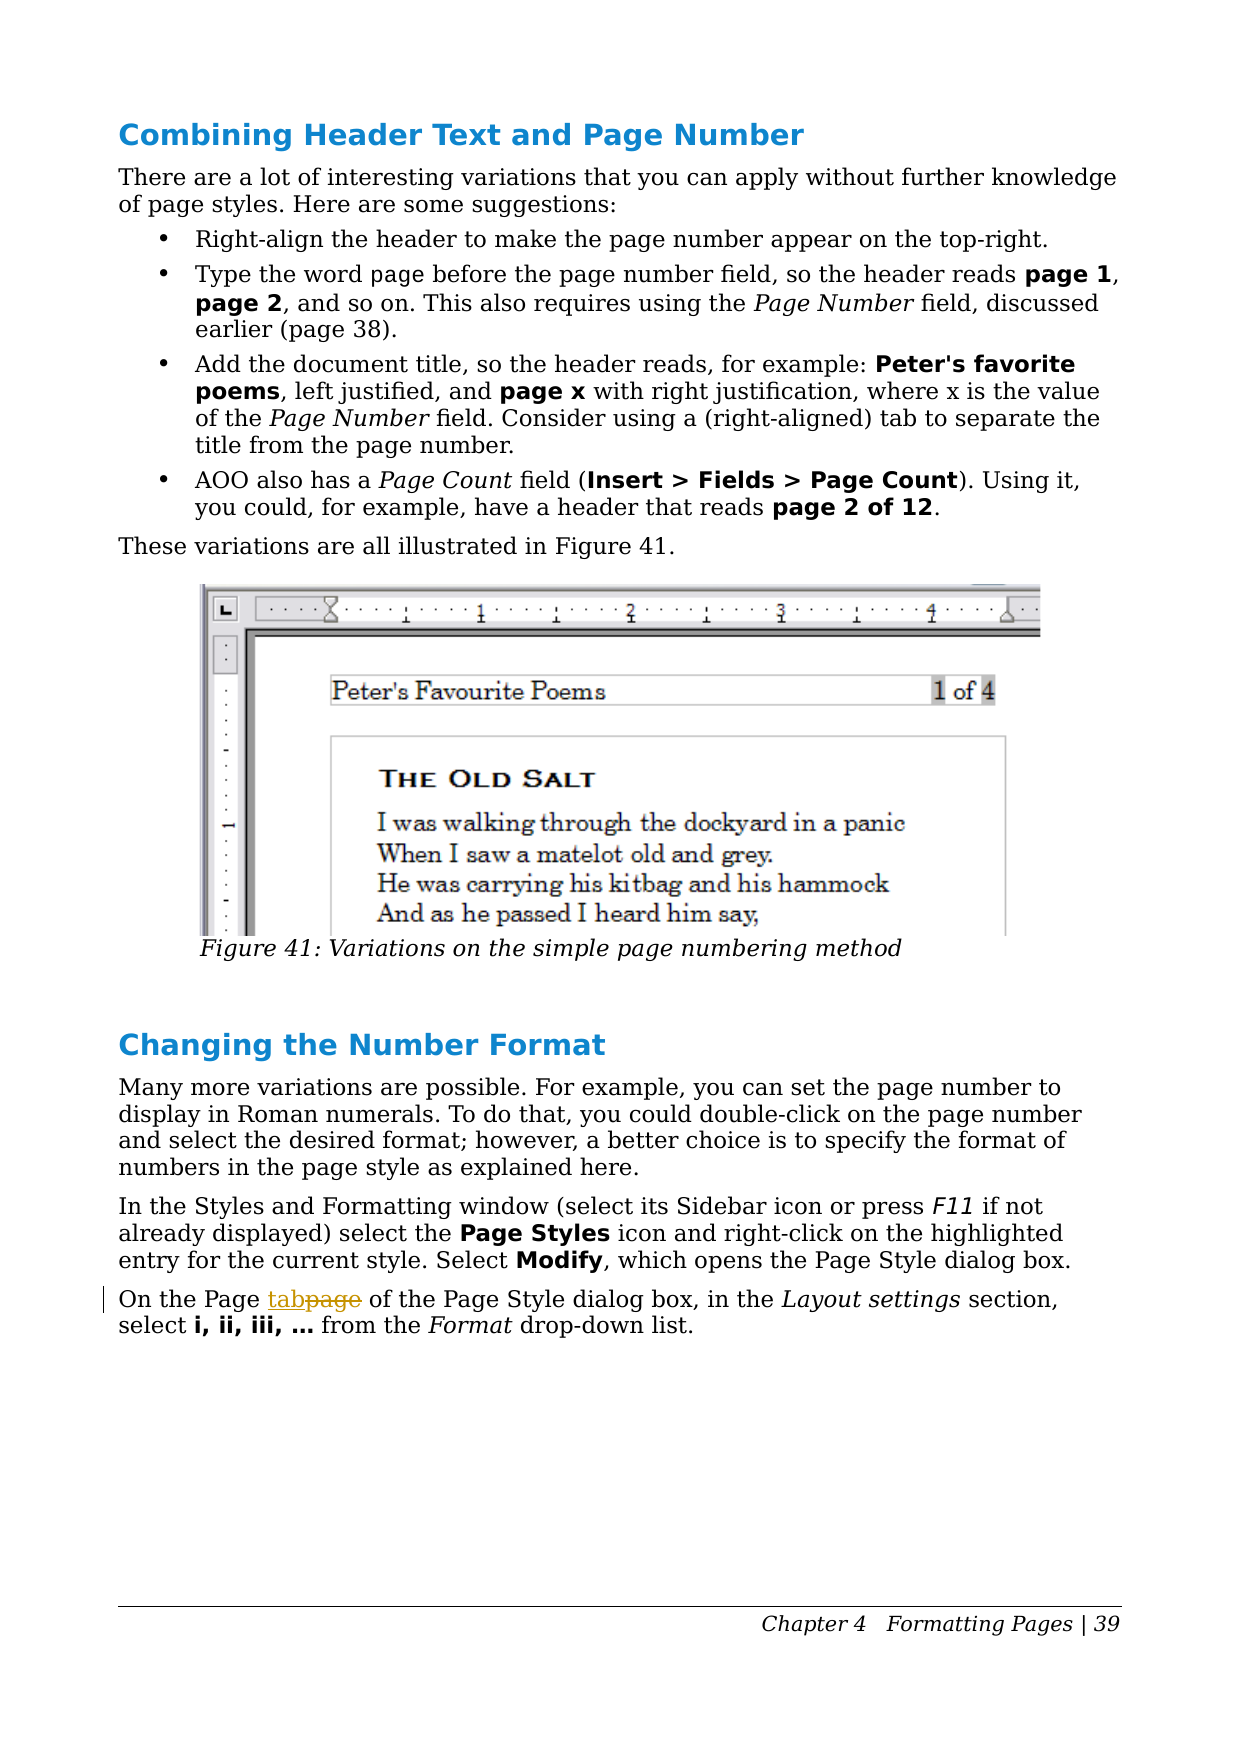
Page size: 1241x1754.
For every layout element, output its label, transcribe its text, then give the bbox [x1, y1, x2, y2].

list Type the word page before the page number field, so the header reads page 1, page 2, and so on. This also requires using the Page Number field, discussed earlier (page 38). [156, 260, 1122, 343]
text Figure 41: Variations on the simple page numbering method [200, 936, 1041, 962]
list There are a lot of interesting variations that you can apply without further knowledge of page styles. Here are some suggestions: [118, 164, 1122, 218]
picture [199, 584, 1041, 936]
subtitle Combining Header Text and Page Number [118, 118, 1122, 152]
text In the Styles and Formatting window (select its Sidebar icon or press F11 if not already displayed) select the Page Styles icon and right-click on the highlighted entry for the current style. Select Modify, which opens the Page Style dialog box. [118, 1193, 1122, 1273]
text These variations are all illustrated in Figure 41. [118, 533, 1122, 560]
text Many more variations are possible. For example, you can set the page number to display in Roman numerals. To do that, you could double-click on the page number and select the desired format; however, a better choice is to specify the format of numbers in the page style as explained here. [118, 1074, 1122, 1181]
list Right-align the header to make the page number appear on the top-right. [156, 224, 1122, 253]
text On the Page tab of the Page Style dialog box, in the Layout settings section, select i, ii, iii, … from the Format drop-down list. [118, 1286, 1122, 1339]
subtitle Changing the Number Format [118, 1028, 1122, 1062]
list AOO also has a Page Count field (Insert > Fields > Page Count). Using it, you could, for example, have a header that reads page 2 of 12. [156, 465, 1122, 521]
list Add the document title, so the header reads, for example: Peter's favorite poems, left justified, and page x with right justification, where x is the value of the Page Number field. Consider using a (right-aligned) tab to separate the title from the page number. [156, 349, 1122, 458]
